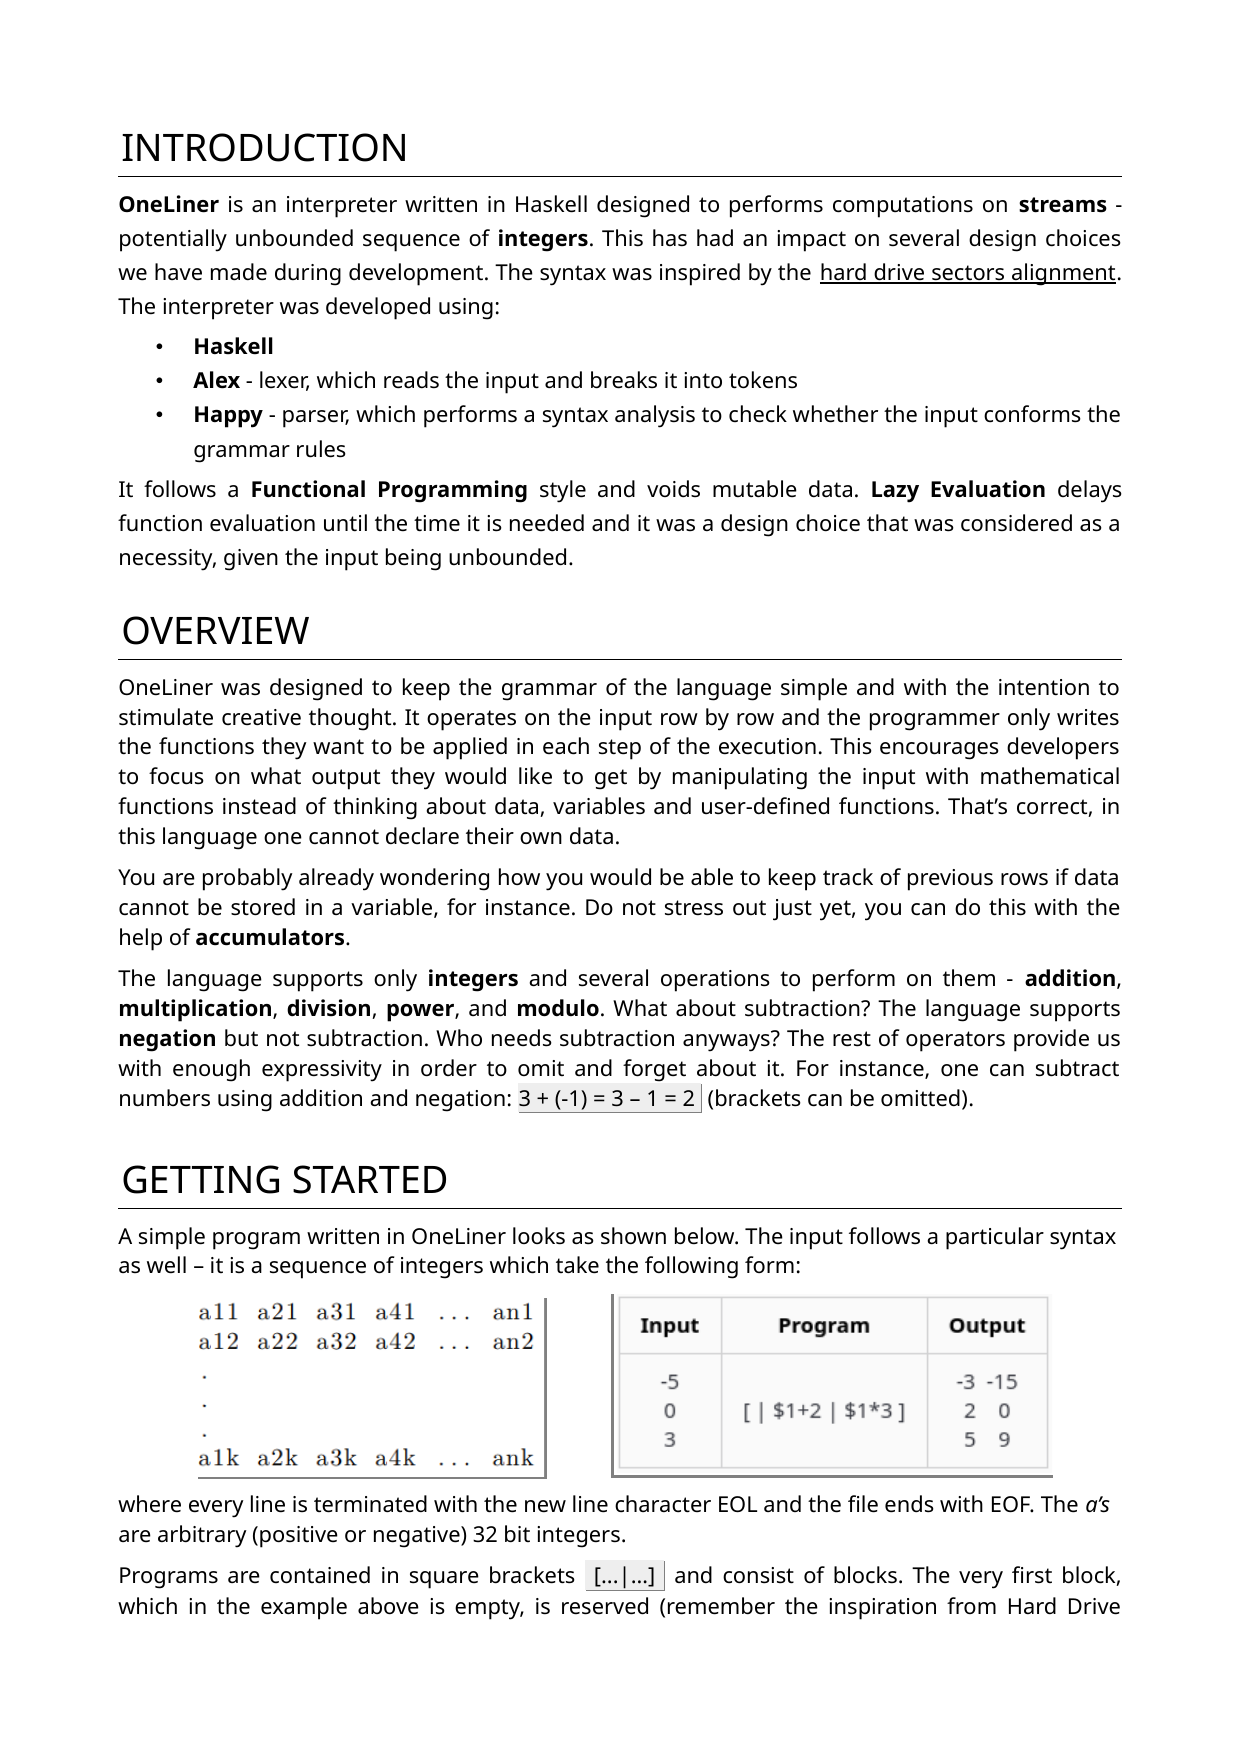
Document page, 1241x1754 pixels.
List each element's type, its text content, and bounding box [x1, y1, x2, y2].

text where every line is terminated with the new line character EOL and the file ends with EOF. The a’s are arbitrary (positive or negative) 32 bit integers. [118, 1489, 1122, 1548]
list Alex - lexer, which reads the input and breaks it into tokens [156, 365, 1122, 395]
subtitle Getting Started [118, 1150, 1122, 1208]
text The language supports only integers and several operations to perform on them - addition, multiplication, division, power, and modulo. What about subtraction? The language supports negation but not subtraction. Who needs subtraction anyways? The rest of operators provide us with enough expressivity in order to omit and forget about it. For instance, one can subtract numbers using addition and negation: 3 + (-1) = 3 – 1 = 2 (brackets can be omitted). [118, 963, 1122, 1113]
subtitle Overview [118, 601, 1122, 659]
subtitle Introduction [118, 118, 1122, 176]
list Haskell [156, 331, 1122, 361]
picture [195, 1295, 545, 1477]
list Happy - parser, which performs a syntax analysis to check whether the input conforms the grammar rules [156, 399, 1122, 463]
text Programs are contained in square brackets [...|…] and consist of blocks. The very first block, which in the example above is empty, is reserved (remember the inspiration from Hard Drive [118, 1560, 1122, 1621]
text OneLiner is an interpreter written in Haskell designed to performs computations on streams - potentially unbounded sequence of integers. This has had an impact on several design choices we have made during development. The syntax was inspired by the hard drive sectors alignment. The interpreter was developed using: [118, 189, 1122, 321]
picture [616, 1294, 1053, 1473]
text You are probably already wondering how you would be able to keep track of previous rows if data cannot be stored in a variable, for instance. Do not stress out just yet, you can do this with the help of accumulators. [118, 862, 1122, 952]
text A simple program written in OneLiner looks as shown below. The input follows a particular syntax as well – it is a sequence of integers which take the following form: [118, 1221, 1122, 1280]
text OneLiner was designed to keep the grammar of the language simple and with the intention to stimulate creative thought. It operates on the input row by row and the programmer only writes the functions they want to be applied in each step of the execution. This encourages developers to focus on what output they would like to get by manipulating the input with mathematical functions instead of thinking about data, variables and user-defined functions. That’s correct, in this language one cannot declare their own data. [118, 672, 1122, 850]
text It follows a Functional Programming style and voids mutable data. Lazy Evaluation delays function evaluation until the time it is needed and it was a design choice that was considered as a necessity, given the input being unbounded. [118, 474, 1122, 572]
